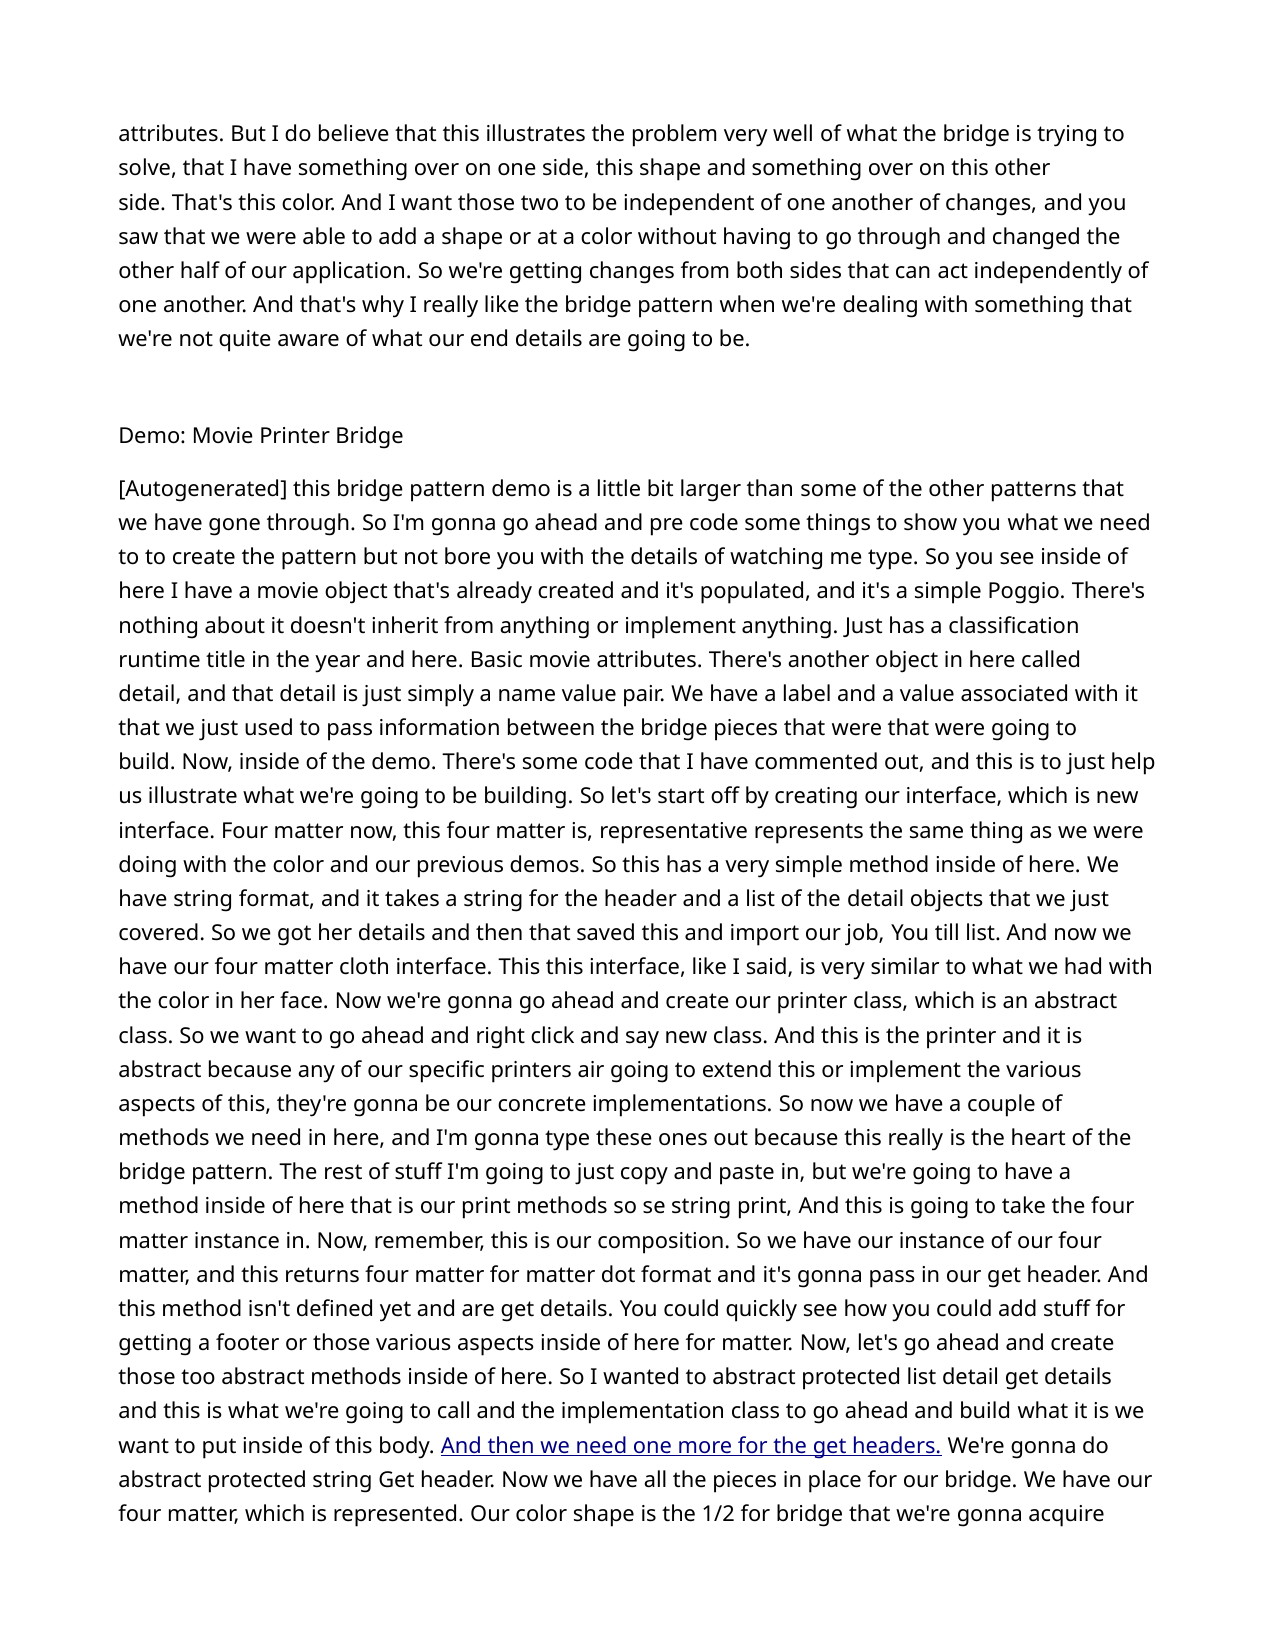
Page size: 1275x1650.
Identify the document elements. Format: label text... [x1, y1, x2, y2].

text [Autogenerated] this bridge pattern demo is a little bit larger than some of the other patterns that we have gone through. So I'm gonna go ahead and pre code some things to show you what we need to to create the pattern but not bore you with the details of watching me type. So you see inside of here I have a movie object that's already created and it's populated, and it's a simple Poggio. There's nothing about it doesn't inherit from anything or implement anything. Just has a classification runtime title in the year and here. Basic movie attributes. There's another object in here called detail, and that detail is just simply a name value pair. We have a label and a value associated with it that we just used to pass information between the bridge pieces that were that were going to build. Now, inside of the demo. There's some code that I have commented out, and this is to just help us illustrate what we're going to be building. So let's start off by creating our interface, which is new interface. Four matter now, this four matter is, representative represents the same thing as we were doing with the color and our previous demos. So this has a very simple method inside of here. We have string format, and it takes a string for the header and a list of the detail objects that we just covered. So we got her details and then that saved this and import our job, You till list. And now we have our four matter cloth interface. This this interface, like I said, is very similar to what we had with the color in her face. Now we're gonna go ahead and create our printer class, which is an abstract class. So we want to go ahead and right click and say new class. And this is the printer and it is abstract because any of our specific printers air going to extend this or implement the various aspects of this, they're gonna be our concrete implementations. So now we have a couple of methods we need in here, and I'm gonna type these ones out because this really is the heart of the bridge pattern. The rest of stuff I'm going to just copy and paste in, but we're going to have a method inside of here that is our print methods so se string print, And this is going to take the four matter instance in. Now, remember, this is our composition. So we have our instance of our four matter, and this returns four matter for matter dot format and it's gonna pass in our get header. And this method isn't defined yet and are get details. You could quickly see how you could add stuff for getting a footer or those various aspects inside of here for matter. Now, let's go ahead and create those too abstract methods inside of here. So I wanted to abstract protected list detail get details and this is what we're going to call and the implementation class to go ahead and build what it is we want to put inside of this body. And then we need one more for the get headers. We're gonna do abstract protected string Get header. Now we have all the pieces in place for our bridge. We have our four matter, which is represented. Our color shape is the 1/2 for bridge that we're gonna acquire [118, 473, 1157, 1528]
text attributes. But I do believe that this illustrates the problem very well of what the bridge is trying to solve, that I have something over on one side, this shape and something over on this other side. That's this color. And I want those two to be independent of one another of changes, and you saw that we were able to add a shape or at a color without having to go through and changed the other half of our application. So we're getting changes from both sides that can act independently of one another. And that's why I really like the bridge pattern when we're dealing with something that we're not quite aware of what our end details are going to be. [118, 118, 1157, 353]
subtitle Demo: Movie Printer Bridge [118, 420, 1157, 449]
